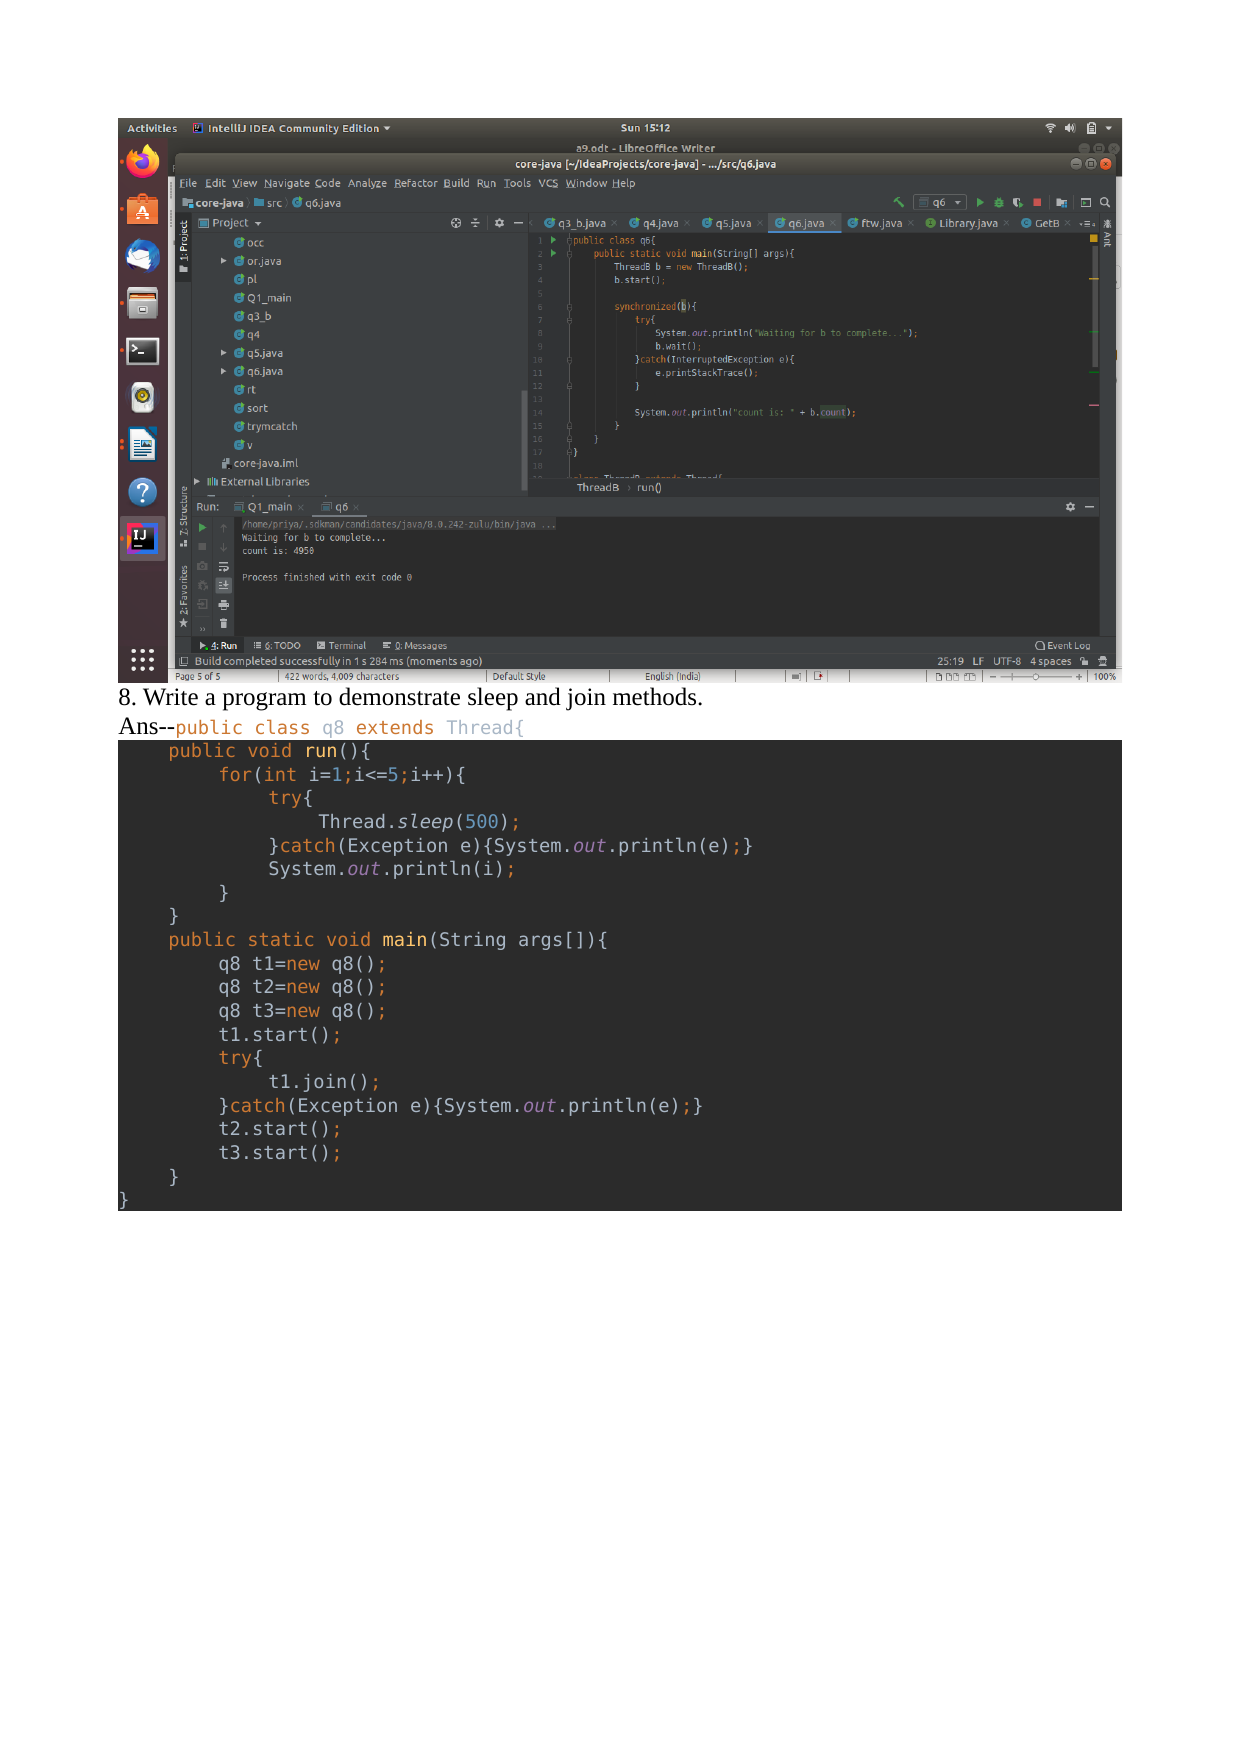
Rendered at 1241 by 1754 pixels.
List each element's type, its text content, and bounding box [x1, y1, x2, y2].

text }catch(Exception e){System.out.println(e);} [118, 1095, 1122, 1118]
text q8 t3=new q8(); [118, 1000, 1122, 1024]
text Thread.sleep(500); [118, 811, 1122, 834]
text try{ [118, 1047, 1122, 1071]
text } [118, 1166, 1122, 1189]
text q8 t2=new q8(); [118, 976, 1122, 1000]
text t1.join(); [118, 1071, 1122, 1095]
text public void run(){ [118, 740, 1122, 764]
text } [118, 882, 1122, 906]
text t1.start(); [118, 1024, 1122, 1047]
text for(int i=1;i<=5;i++){ [118, 764, 1122, 787]
text try{ [118, 787, 1122, 811]
text public static void main(String args[]){ [118, 929, 1122, 953]
text }catch(Exception e){System.out.println(e);} [118, 834, 1122, 858]
picture [118, 118, 1123, 683]
text Ans--public class q8 extends Thread{ [118, 711, 1122, 740]
text 8. Write a program to demonstrate sleep and join methods. [118, 683, 1122, 711]
text } [118, 906, 1122, 929]
text t3.start(); [118, 1142, 1122, 1166]
text t2.start(); [118, 1118, 1122, 1142]
text q8 t1=new q8(); [118, 953, 1122, 976]
text } [118, 1189, 1122, 1211]
text System.out.println(i); [118, 858, 1122, 882]
